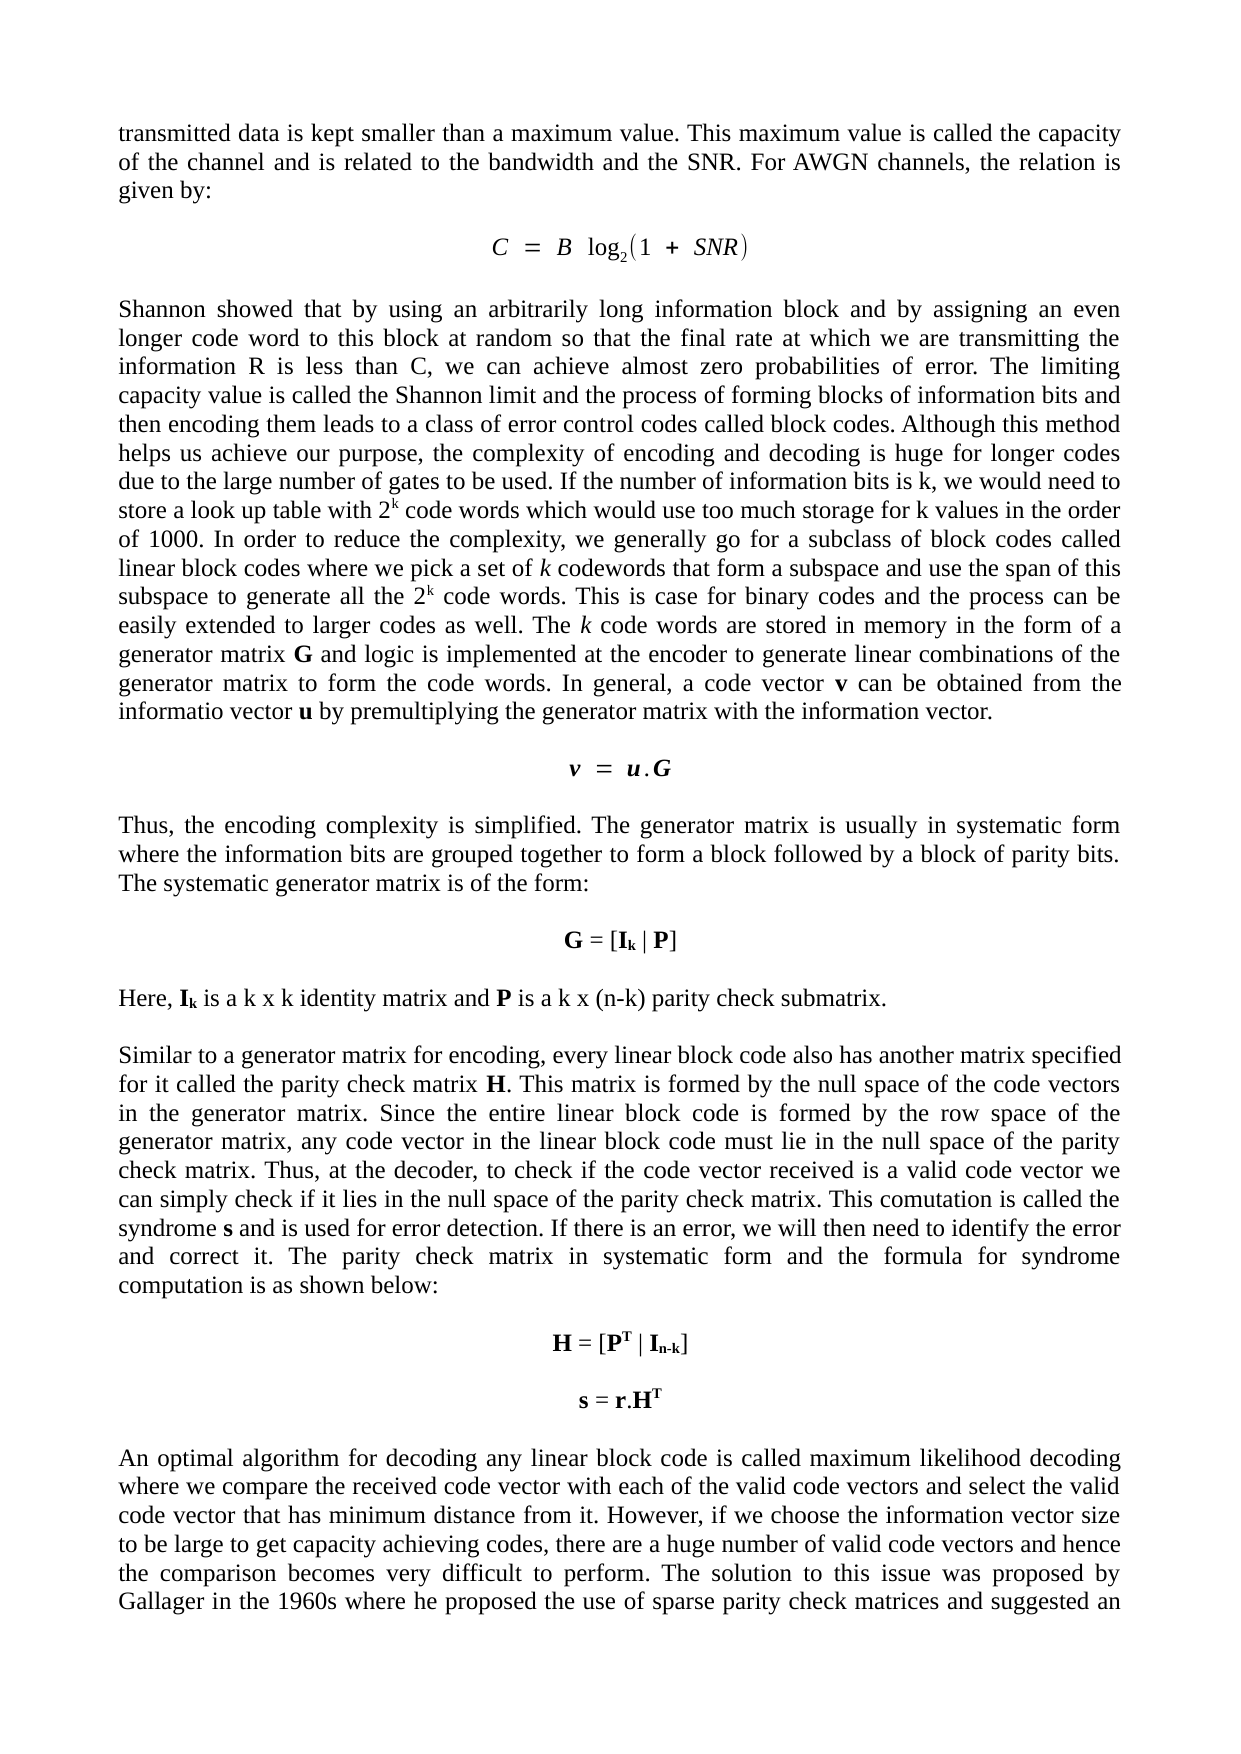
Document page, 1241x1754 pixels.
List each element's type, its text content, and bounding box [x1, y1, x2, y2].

text Here, Ik is a k x k identity matrix and P is a k x (n-k) parity check submatrix. [118, 983, 1122, 1011]
text Similar to a generator matrix for encoding, every linear block code also has another matrix specified for it called the parity check matrix H. This matrix is formed by the null space of the code vectors in the generator matrix. Since the entire linear block code is formed by the row space of the generator matrix, any code vector in the linear block code must lie in the null space of the parity check matrix. Thus, at the decoder, to check if the code vector received is a valid code vector we can simply check if it lies in the null space of the parity check matrix. This comutation is called the syndrome s and is used for error detection. If there is an error, we will then need to identify the error and correct it. The parity check matrix in systematic form and the formula for syndrome computation is as shown below: [118, 1040, 1122, 1299]
text Shannon showed that by using an arbitrarily long information block and by assigning an even longer code word to this block at random so that the final rate at which we are transmitting the information R is less than C, we can achieve almost zero probabilities of error. The limiting capacity value is called the Shannon limit and the process of forming blocks of information bits and then encoding them leads to a class of error control codes called block codes. Although this method helps us achieve our purpose, the complexity of encoding and decoding is huge for longer codes due to the large number of gates to be used. If the number of information bits is k, we would need to store a look up table with 2k code words which would use too much storage for k values in the order of 1000. In order to reduce the complexity, we generally go for a subclass of block codes called linear block codes where we pick a set of k codewords that form a subspace and use the span of this subspace to generate all the 2k code words. This is case for binary codes and the process can be easily extended to larger codes as well. The k code words are stored in memory in the form of a generator matrix G and logic is implemented at the encoder to generate linear combinations of the generator matrix to form the code words. In general, a code vector v can be obtained from the informatio vector u by premultiplying the generator matrix with the information vector. [118, 294, 1122, 725]
text Thus, the encoding complexity is simplified. The generator matrix is usually in systematic form where the information bits are grouped together to form a block followed by a block of parity bits. The systematic generator matrix is of the form: [118, 810, 1122, 896]
text transmitted data is kept smaller than a maximum value. This maximum value is called the capacity of the channel and is related to the bandwidth and the SNR. For AWGN channels, the relation is given by: [118, 118, 1122, 204]
text An optimal algorithm for decoding any linear block code is called maximum likelihood decoding where we compare the received code vector with each of the valid code vectors and select the valid code vector that has minimum distance from it. However, if we choose the information vector size to be large to get capacity achieving codes, there are a huge number of valid code vectors and hence the comparison becomes very difficult to perform. The solution to this issue was proposed by Gallager in the 1960s where he proposed the use of sparse parity check matrices and suggested an [118, 1443, 1122, 1615]
text s = r.HT [118, 1385, 1122, 1414]
text G = [Ik | P] [118, 925, 1122, 954]
text H = [PT | In-k] [118, 1328, 1122, 1356]
